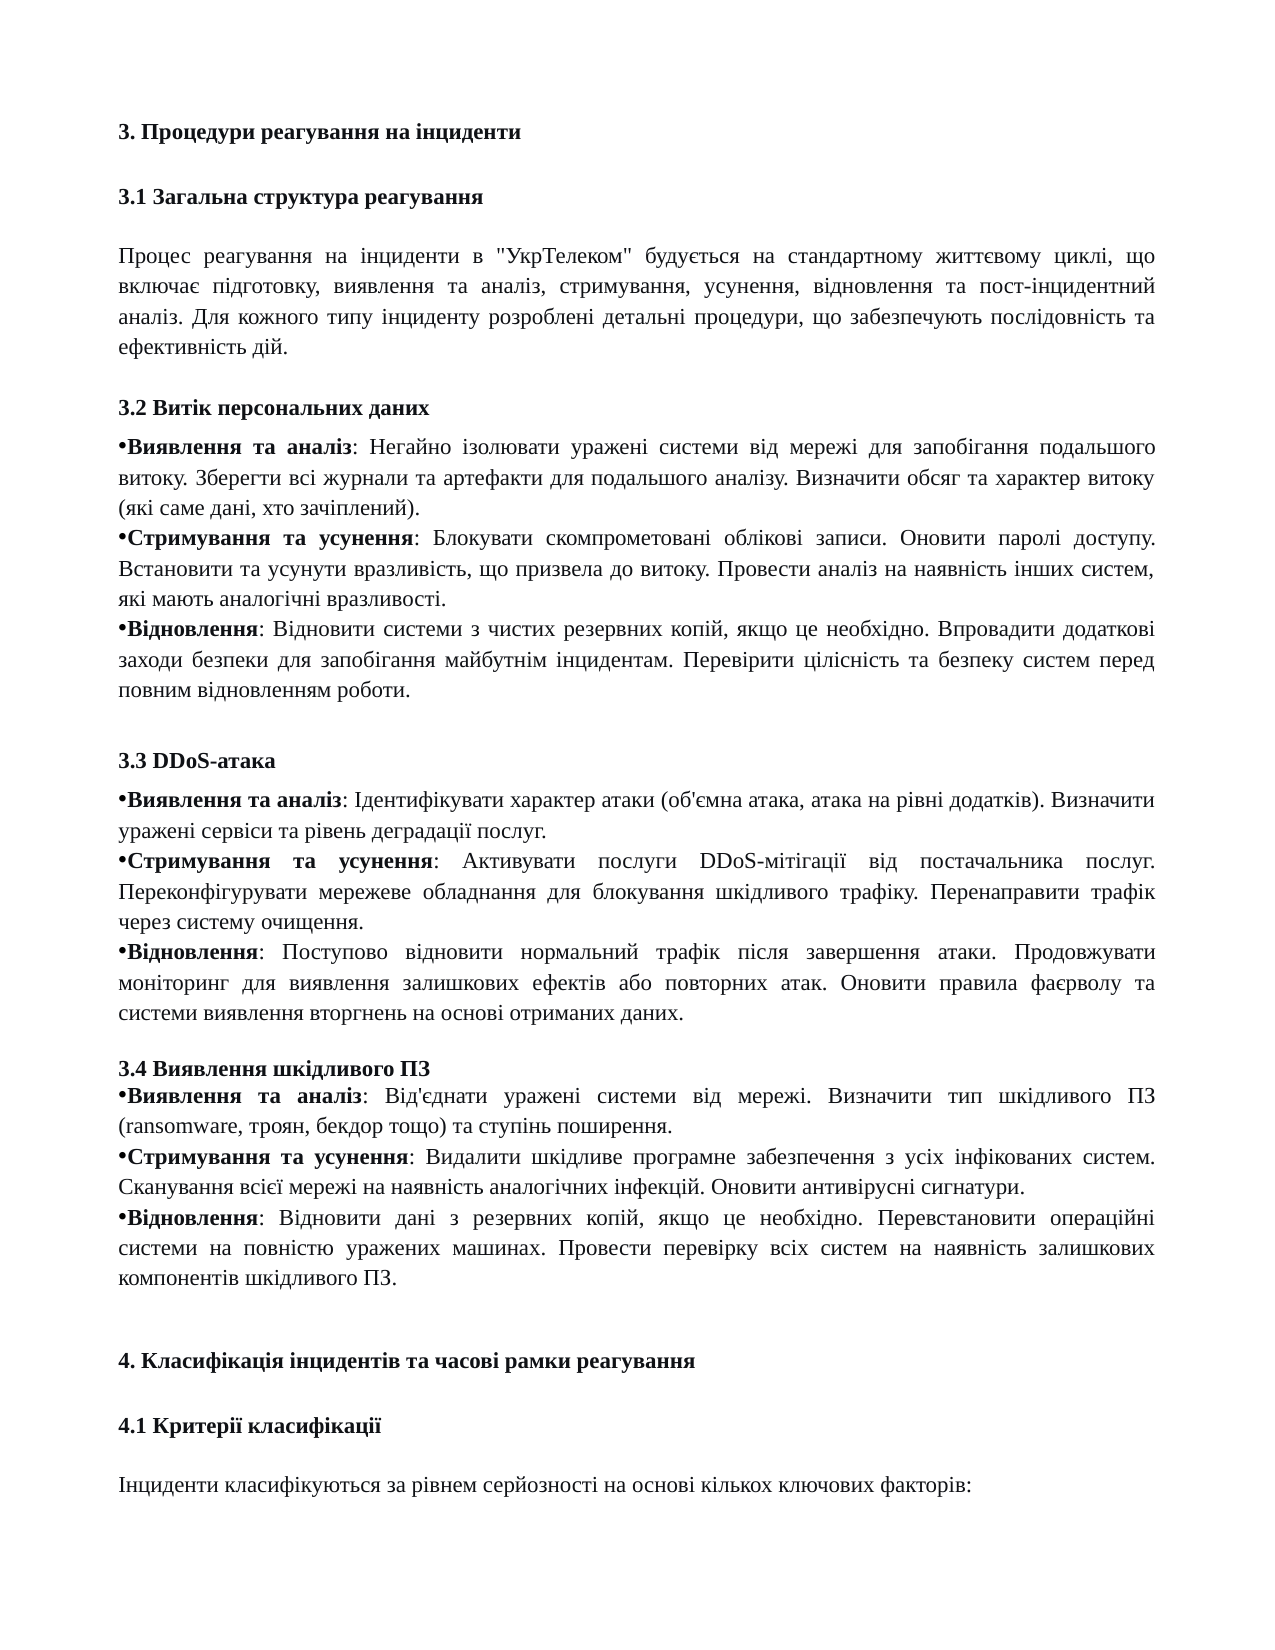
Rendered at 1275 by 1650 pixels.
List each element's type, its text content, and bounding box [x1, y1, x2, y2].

list Відновлення: Відновити системи з чистих резервних копій, якщо це необхідно. Впровадити додаткові заходи безпеки для запобігання майбутнім інцидентам. Перевірити цілісність та безпеку систем перед повним відновленням роботи. [118, 615, 1157, 703]
list Стримування та усунення: Активувати послуги DDoS-мітігації від постачальника послуг. Переконфігурувати мережеве обладнання для блокування шкідливого трафіку. Перенаправити трафік через систему очищення. [118, 847, 1157, 934]
list Стримування та усунення: Блокувати скомпрометовані облікові записи. Оновити паролі доступу. Встановити та усунути вразливість, що призвела до витоку. Провести аналіз на наявність інших систем, які мають аналогічні вразливості. [118, 524, 1157, 612]
list Виявлення та аналіз: Від'єднати уражені системи від мережі. Визначити тип шкідливого ПЗ (ransomware, троян, бекдор тощо) та ступінь поширення. [118, 1082, 1157, 1139]
subtitle 3.1 Загальна структура реагування [118, 178, 1157, 209]
text 3.4 Виявлення шкідливого ПЗ [118, 1029, 1157, 1082]
text Інциденти класифікуються за рівнем серйозності на основі кількох ключових факторів: [118, 1472, 1157, 1498]
list Відновлення: Поступово відновити нормальний трафік після завершення атаки. Продовжувати моніторинг для виявлення залишкових ефектів або повторних атак. Оновити правила фаєрволу та системи виявлення вторгнень на основі отриманих даних. [118, 938, 1157, 1025]
list Відновлення: Відновити дані з резервних копій, якщо це необхідно. Перевстановити операційні системи на повністю уражених машинах. Провести перевірку всіх систем на наявність залишкових компонентів шкідливого ПЗ. [118, 1203, 1157, 1291]
subtitle 3.3 DDoS-атака [118, 747, 1157, 774]
subtitle 4.1 Критерії класифікації [118, 1407, 1157, 1438]
list Виявлення та аналіз: Ідентифікувати характер атаки (об'ємна атака, атака на рівні додатків). Визначити уражені сервіси та рівень деградації послуг. [118, 786, 1157, 843]
subtitle 3.2 Витік персональних даних [118, 394, 1157, 421]
text 4. Класифікація інцидентів та часові рамки реагування [118, 1294, 1157, 1374]
list Виявлення та аналіз: Негайно ізолювати уражені системи від мережі для запобігання подальшого витоку. Зберегти всі журнали та артефакти для подальшого аналізу. Визначити обсяг та характер витоку (які саме дані, хто зачіплений). [118, 433, 1157, 521]
list Стримування та усунення: Видалити шкідливе програмне забезпечення з усіх інфікованих систем. Сканування всієї мережі на наявність аналогічних інфекцій. Оновити антивірусні сигнатури. [118, 1143, 1157, 1200]
text 3. Процедури реагування на інциденти [118, 118, 1157, 144]
text Процес реагування на інциденти в "УкрТелеком" будується на стандартному життєвому циклі, що включає підготовку, виявлення та аналіз, стримування, усунення, відновлення та пост-інцидентний аналіз. Для кожного типу інциденту розроблені детальні процедури, що забезпечують послідовність та ефективність дій. [118, 242, 1157, 359]
